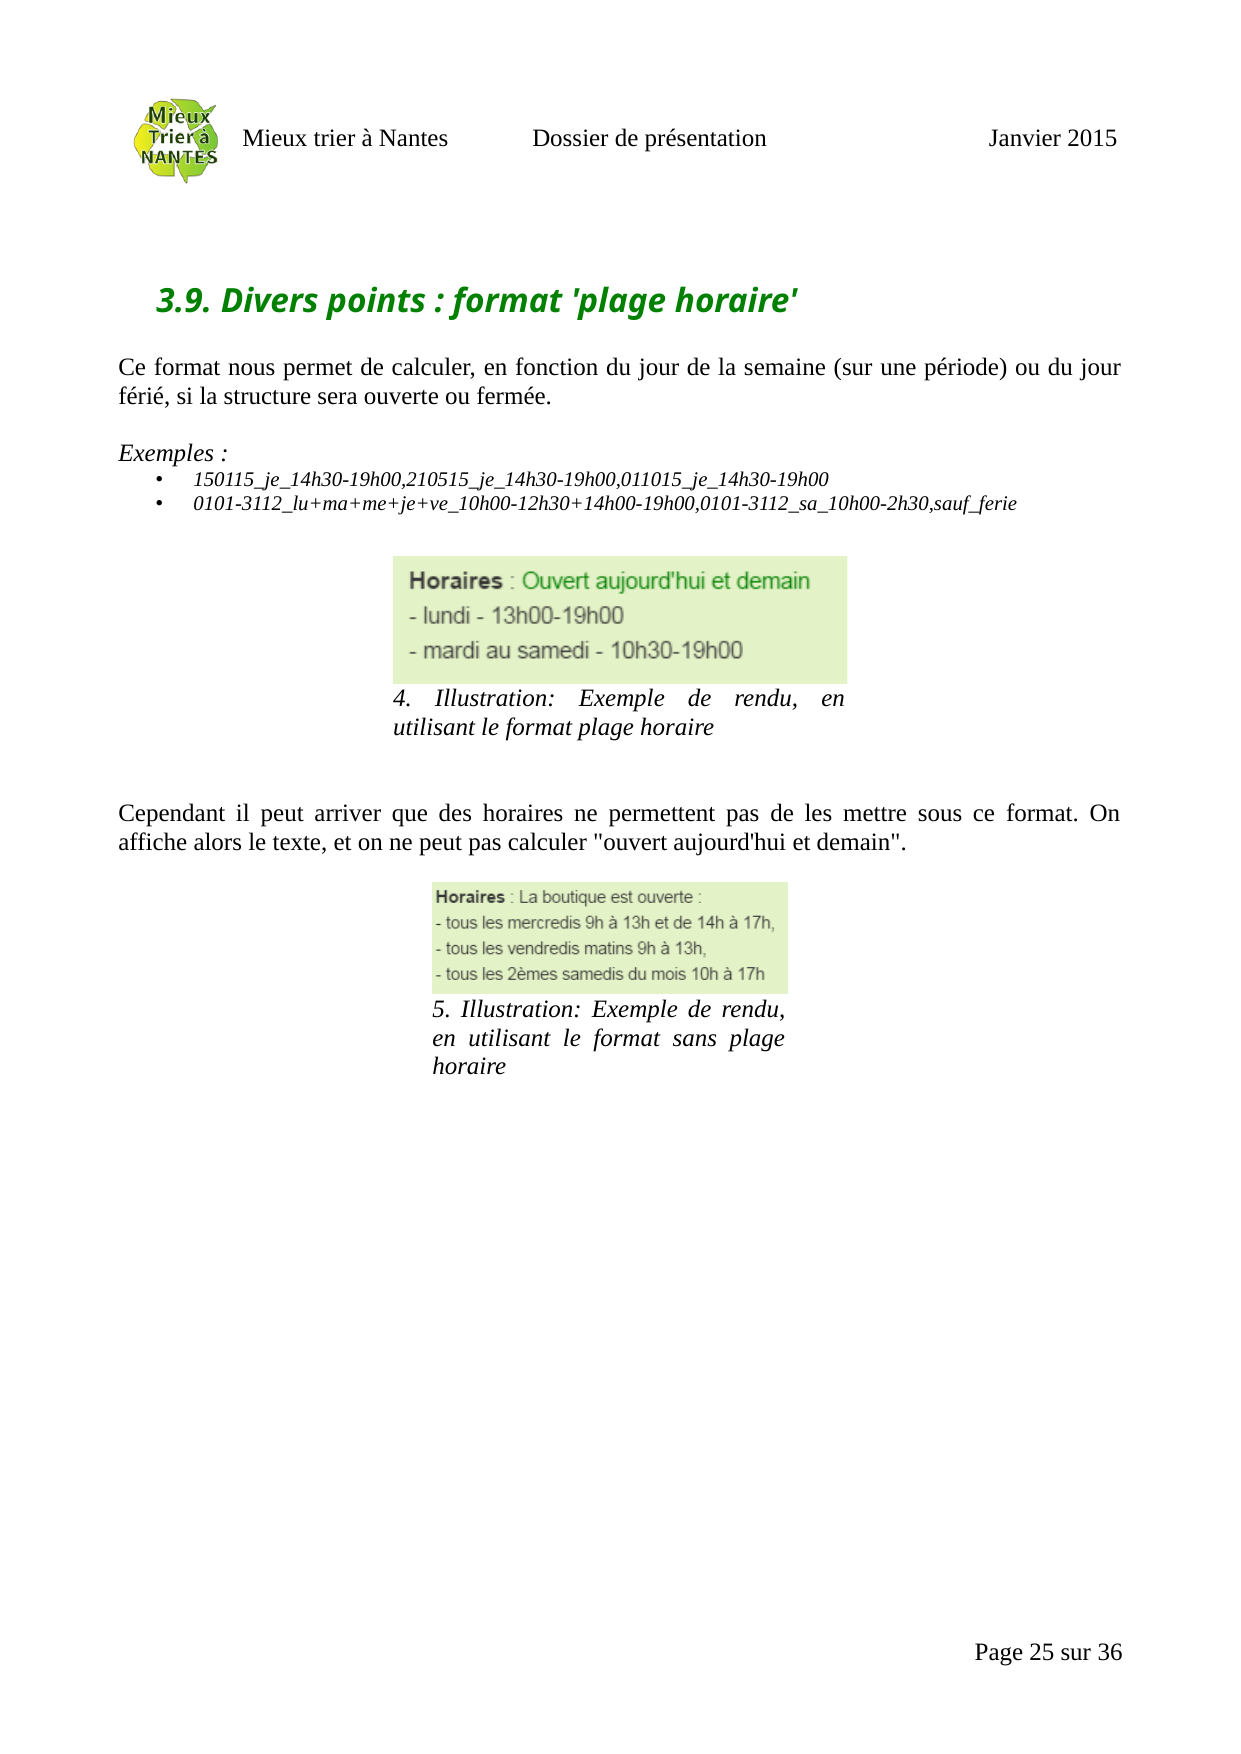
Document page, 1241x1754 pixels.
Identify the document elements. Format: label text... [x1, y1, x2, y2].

list 0101-3112_lu+ma+me+je+ve_10h00-12h30+14h00-19h00,0101-3112_sa_10h00-2h30,sauf_ferie [156, 491, 1122, 515]
text Cependant il peut arriver que des horaires ne permettent pas de les mettre sous ce format. On affiche alors le texte, et on ne peut pas calculer "ouvert aujourd'hui et demain". [118, 798, 1122, 856]
text Exemples : [118, 438, 1122, 467]
picture [131, 95, 221, 185]
list 150115_je_14h30-19h00,210515_je_14h30-19h00,011015_je_14h30-19h00 [156, 467, 1122, 491]
picture [432, 882, 788, 994]
text 4. Illustration: Exemple de rendu, en utilisant le format plage horaire [393, 684, 847, 741]
subtitle Divers points : format 'plage horaire' [148, 277, 1122, 323]
text Ce format nous permet de calculer, en fonction du jour de la semaine (sur une période) ou du jour férié, si la structure sera ouverte ou fermée. [118, 352, 1122, 410]
picture [392, 556, 848, 684]
text 5. Illustration: Exemple de rendu, en utilisant le format sans plage horaire [432, 994, 788, 1080]
